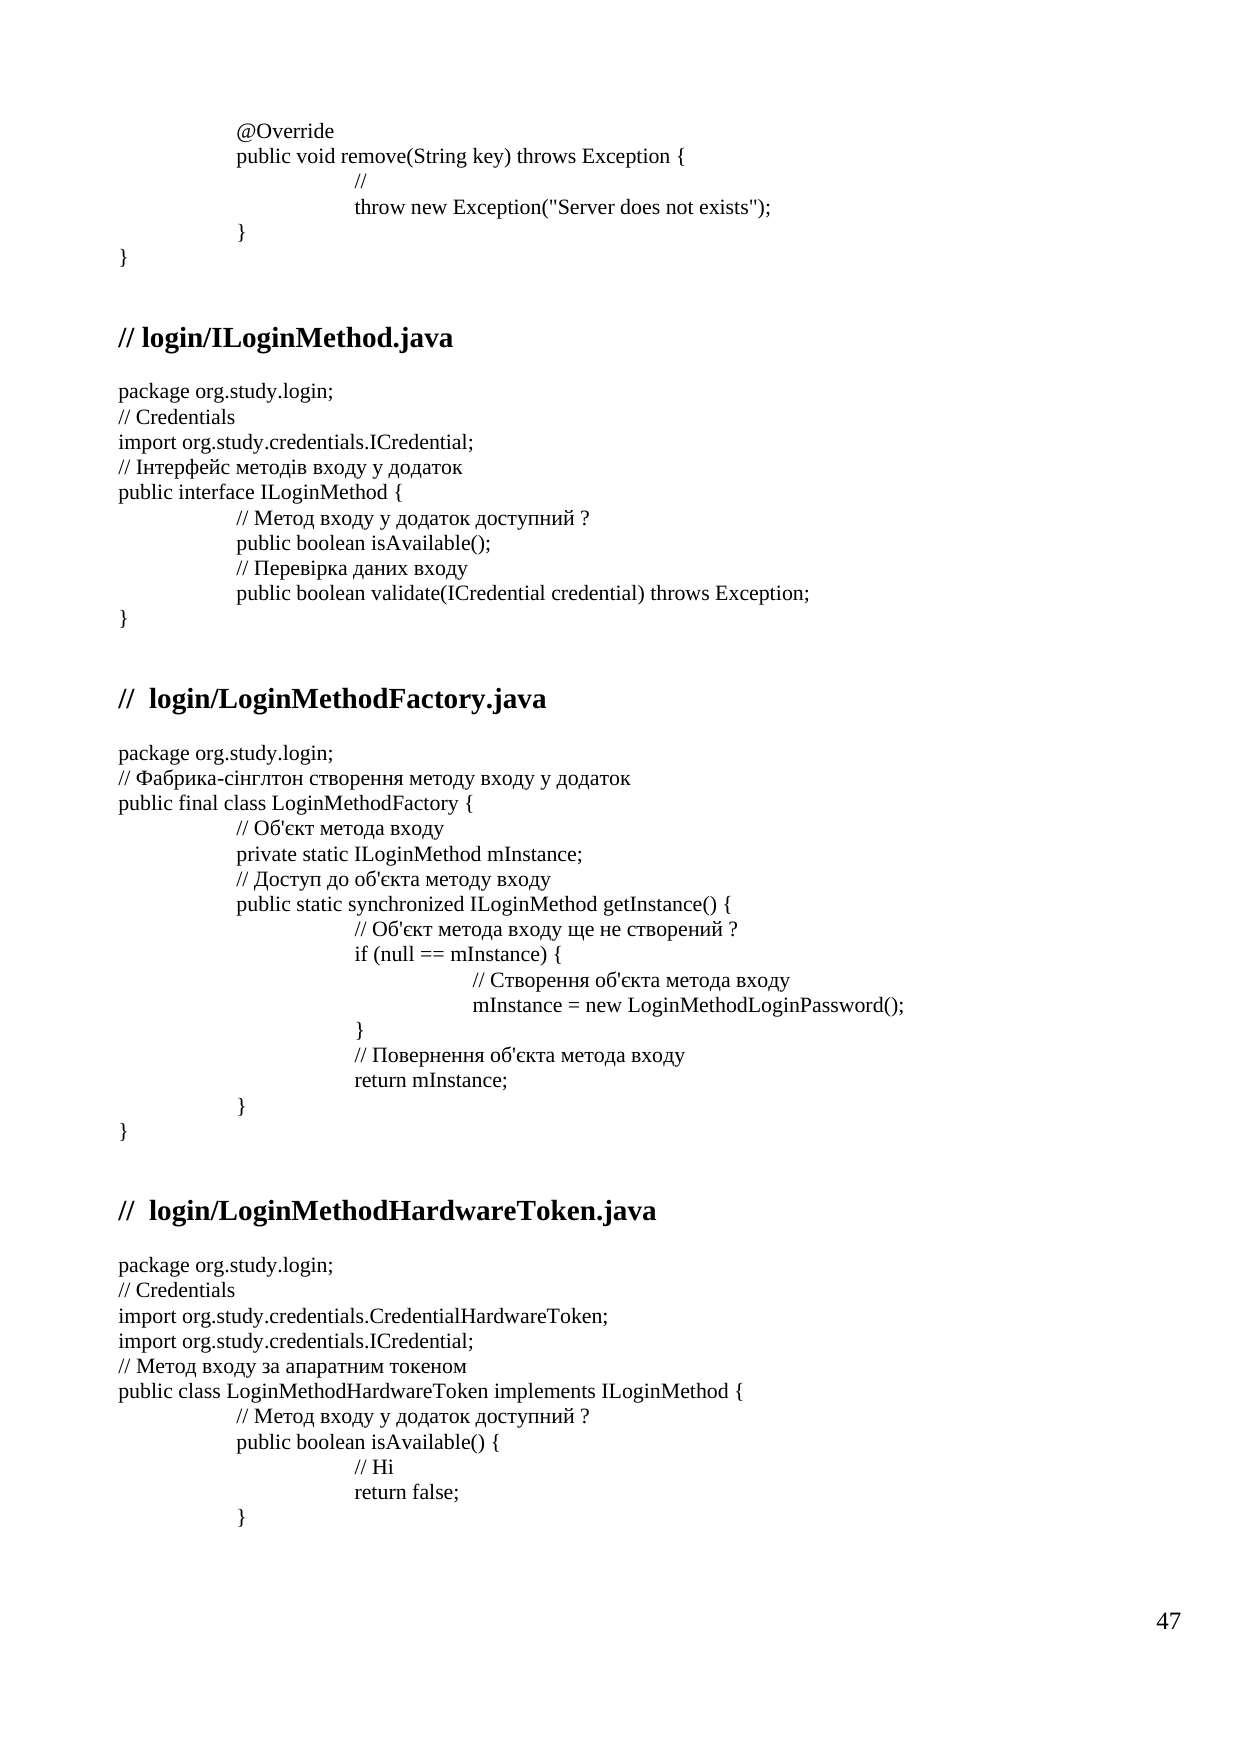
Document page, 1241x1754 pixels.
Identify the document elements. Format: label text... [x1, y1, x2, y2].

text // Метод входу у додаток доступний ? [118, 504, 1181, 530]
text package org.study.login; [118, 378, 1181, 404]
text } [118, 1504, 1181, 1529]
text public boolean isAvailable(); [118, 530, 1181, 555]
text // Створення об'єкта метода входу [118, 967, 1181, 992]
text import org.study.credentials.CredentialHardwareToken; [118, 1303, 1181, 1328]
text @Override [118, 118, 1181, 143]
text // Перевірка даних входу [118, 555, 1181, 580]
text import org.study.credentials.ICredential; [118, 1328, 1181, 1353]
text } [118, 1017, 1181, 1042]
text // Метод входу у додаток доступний ? [118, 1403, 1181, 1429]
text // Метод входу за апаратним токеном [118, 1353, 1181, 1378]
text // Ні [118, 1454, 1181, 1479]
text } [118, 1118, 1181, 1143]
text // Об'єкт метода входу ще не створений ? [118, 916, 1181, 941]
text public interface ILoginMethod { [118, 479, 1181, 504]
text package org.study.login; [118, 1252, 1181, 1277]
text mInstance = new LoginMethodLoginPassword(); [118, 992, 1181, 1017]
text public static synchronized ILoginMethod getInstance() { [118, 891, 1181, 916]
text } [118, 605, 1181, 631]
text package org.study.login; [118, 740, 1181, 765]
text // Повернення об'єкта метода входу [118, 1042, 1181, 1067]
text // Credentials [118, 404, 1181, 429]
text // Доступ до об'єкта методу входу [118, 866, 1181, 891]
text public final class LoginMethodFactory { [118, 790, 1181, 815]
text public boolean validate(ICredential credential) throws Exception; [118, 580, 1181, 605]
text private static ILoginMethod mInstance; [118, 841, 1181, 866]
text } [118, 244, 1181, 269]
text public void remove(String key) throws Exception { [118, 143, 1181, 168]
text } [118, 1093, 1181, 1118]
text // [118, 168, 1181, 194]
text // Інтерфейс методів входу у додаток [118, 454, 1181, 479]
text throw new Exception("Server does not exists"); [118, 194, 1181, 219]
text // Об'єкт метода входу [118, 815, 1181, 841]
text // login/ILoginMethod.java [118, 320, 1181, 353]
text // Фабрика-сінглтон створення методу входу у додаток [118, 765, 1181, 790]
text import org.study.credentials.ICredential; [118, 429, 1181, 454]
text return mInstance; [118, 1067, 1181, 1093]
text } [118, 219, 1181, 244]
text public boolean isAvailable() { [118, 1429, 1181, 1454]
text // Credentials [118, 1277, 1181, 1303]
text // login/LoginMethodHardwareToken.java [118, 1193, 1181, 1227]
text if (null == mInstance) { [118, 941, 1181, 967]
text return false; [118, 1479, 1181, 1504]
text // login/LoginMethodFactory.java [118, 681, 1181, 714]
text public class LoginMethodHardwareToken implements ILoginMethod { [118, 1378, 1181, 1403]
